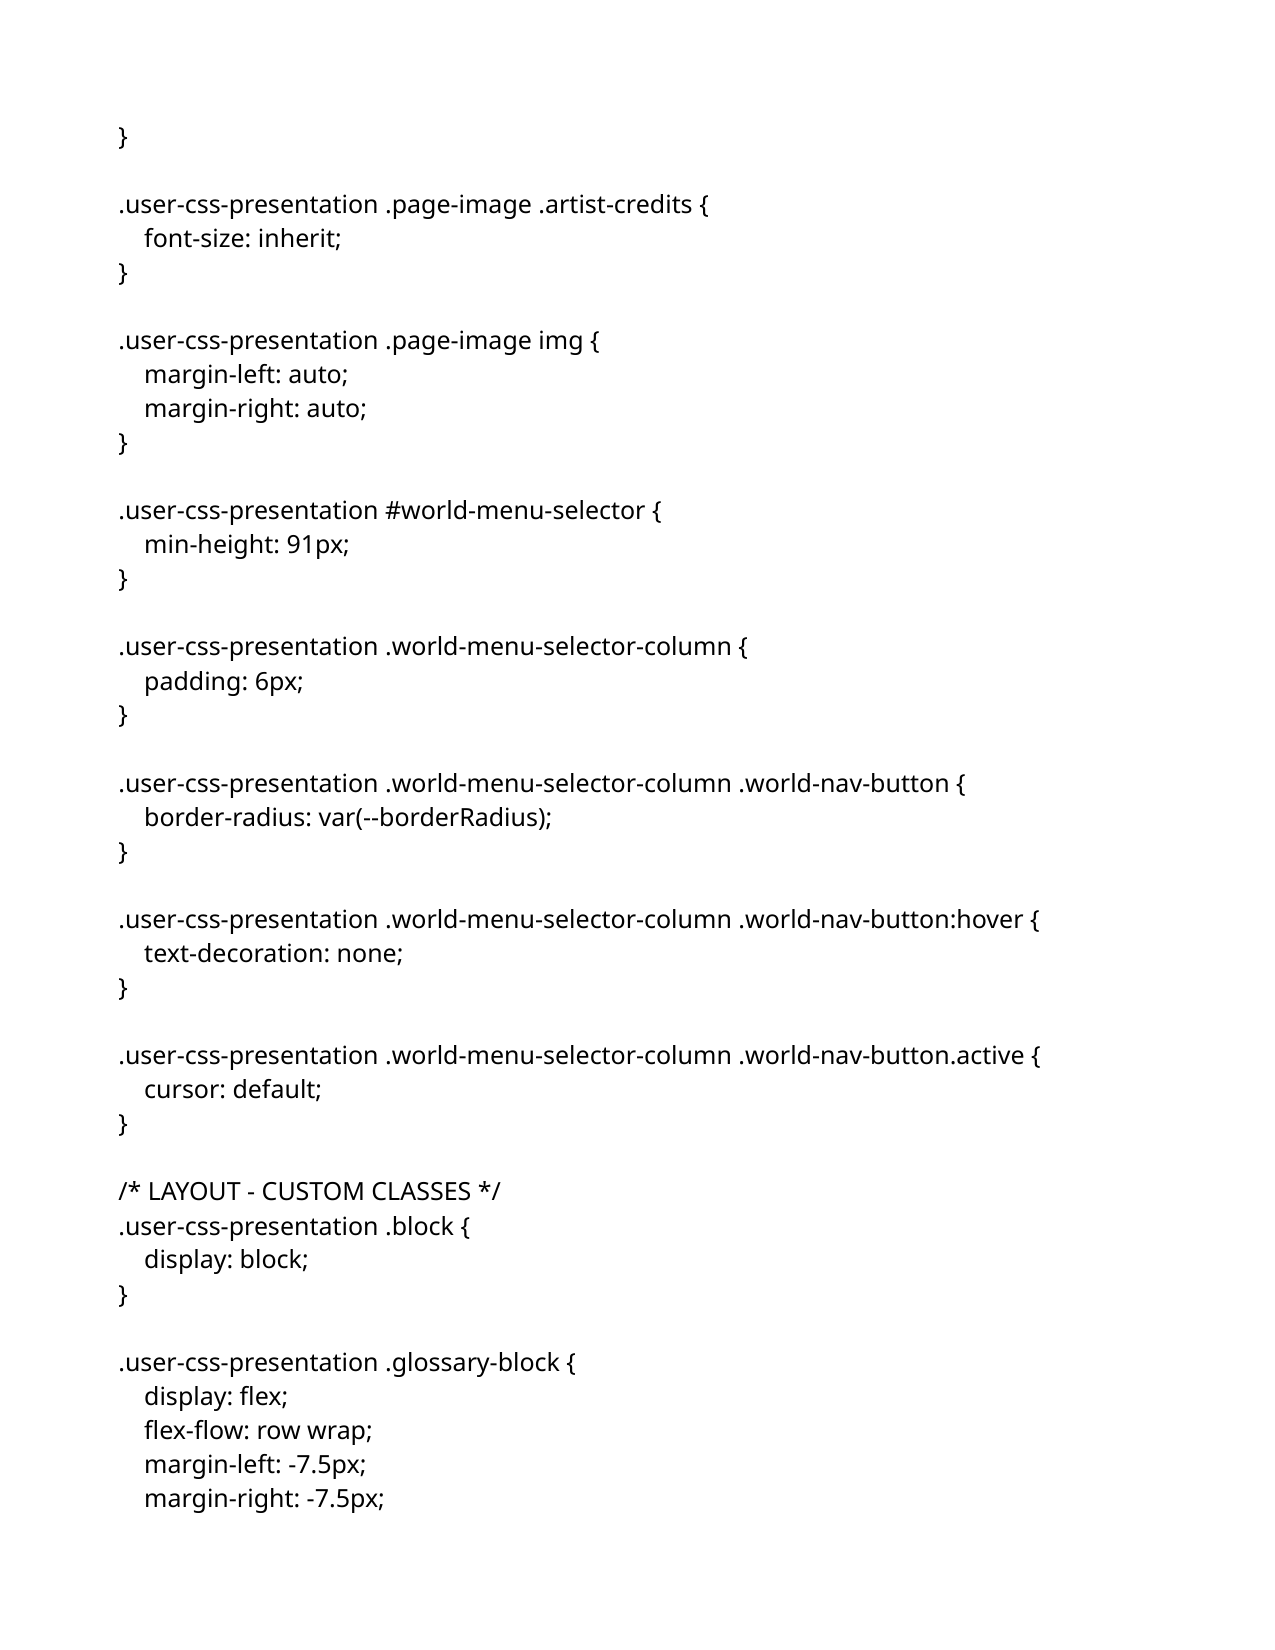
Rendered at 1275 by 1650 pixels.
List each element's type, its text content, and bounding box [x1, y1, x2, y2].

text margin-right: -7.5px; [118, 1481, 1157, 1515]
text display: flex; [118, 1378, 1157, 1412]
text display: block; [118, 1242, 1157, 1276]
text min-height: 91px; [118, 527, 1157, 561]
text .user-css-presentation #world-menu-selector { [118, 493, 1157, 527]
text font-size: inherit; [118, 220, 1157, 254]
text } [118, 970, 1157, 1004]
text .user-css-presentation .world-menu-selector-column .world-nav-button { [118, 765, 1157, 799]
text .user-css-presentation .glossary-block { [118, 1344, 1157, 1378]
text cursor: default; [118, 1072, 1157, 1106]
text padding: 6px; [118, 663, 1157, 697]
text .user-css-presentation .page-image img { [118, 322, 1157, 357]
text margin-left: -7.5px; [118, 1447, 1157, 1481]
text /* LAYOUT - CUSTOM CLASSES */ [118, 1174, 1157, 1208]
text .user-css-presentation .page-image .artist-credits { [118, 186, 1157, 220]
text } [118, 254, 1157, 288]
text .user-css-presentation .world-menu-selector-column .world-nav-button.active { [118, 1038, 1157, 1072]
text margin-left: auto; [118, 357, 1157, 391]
text } [118, 118, 1157, 152]
text } [118, 833, 1157, 867]
text .user-css-presentation .world-menu-selector-column { [118, 629, 1157, 663]
text .user-css-presentation .world-menu-selector-column .world-nav-button:hover { [118, 902, 1157, 936]
text margin-right: auto; [118, 391, 1157, 425]
text flex-flow: row wrap; [118, 1412, 1157, 1447]
text } [118, 1276, 1157, 1310]
text } [118, 1106, 1157, 1140]
text text-decoration: none; [118, 936, 1157, 970]
text } [118, 697, 1157, 731]
text } [118, 561, 1157, 595]
text border-radius: var(--borderRadius); [118, 799, 1157, 833]
text .user-css-presentation .block { [118, 1208, 1157, 1242]
text } [118, 425, 1157, 459]
